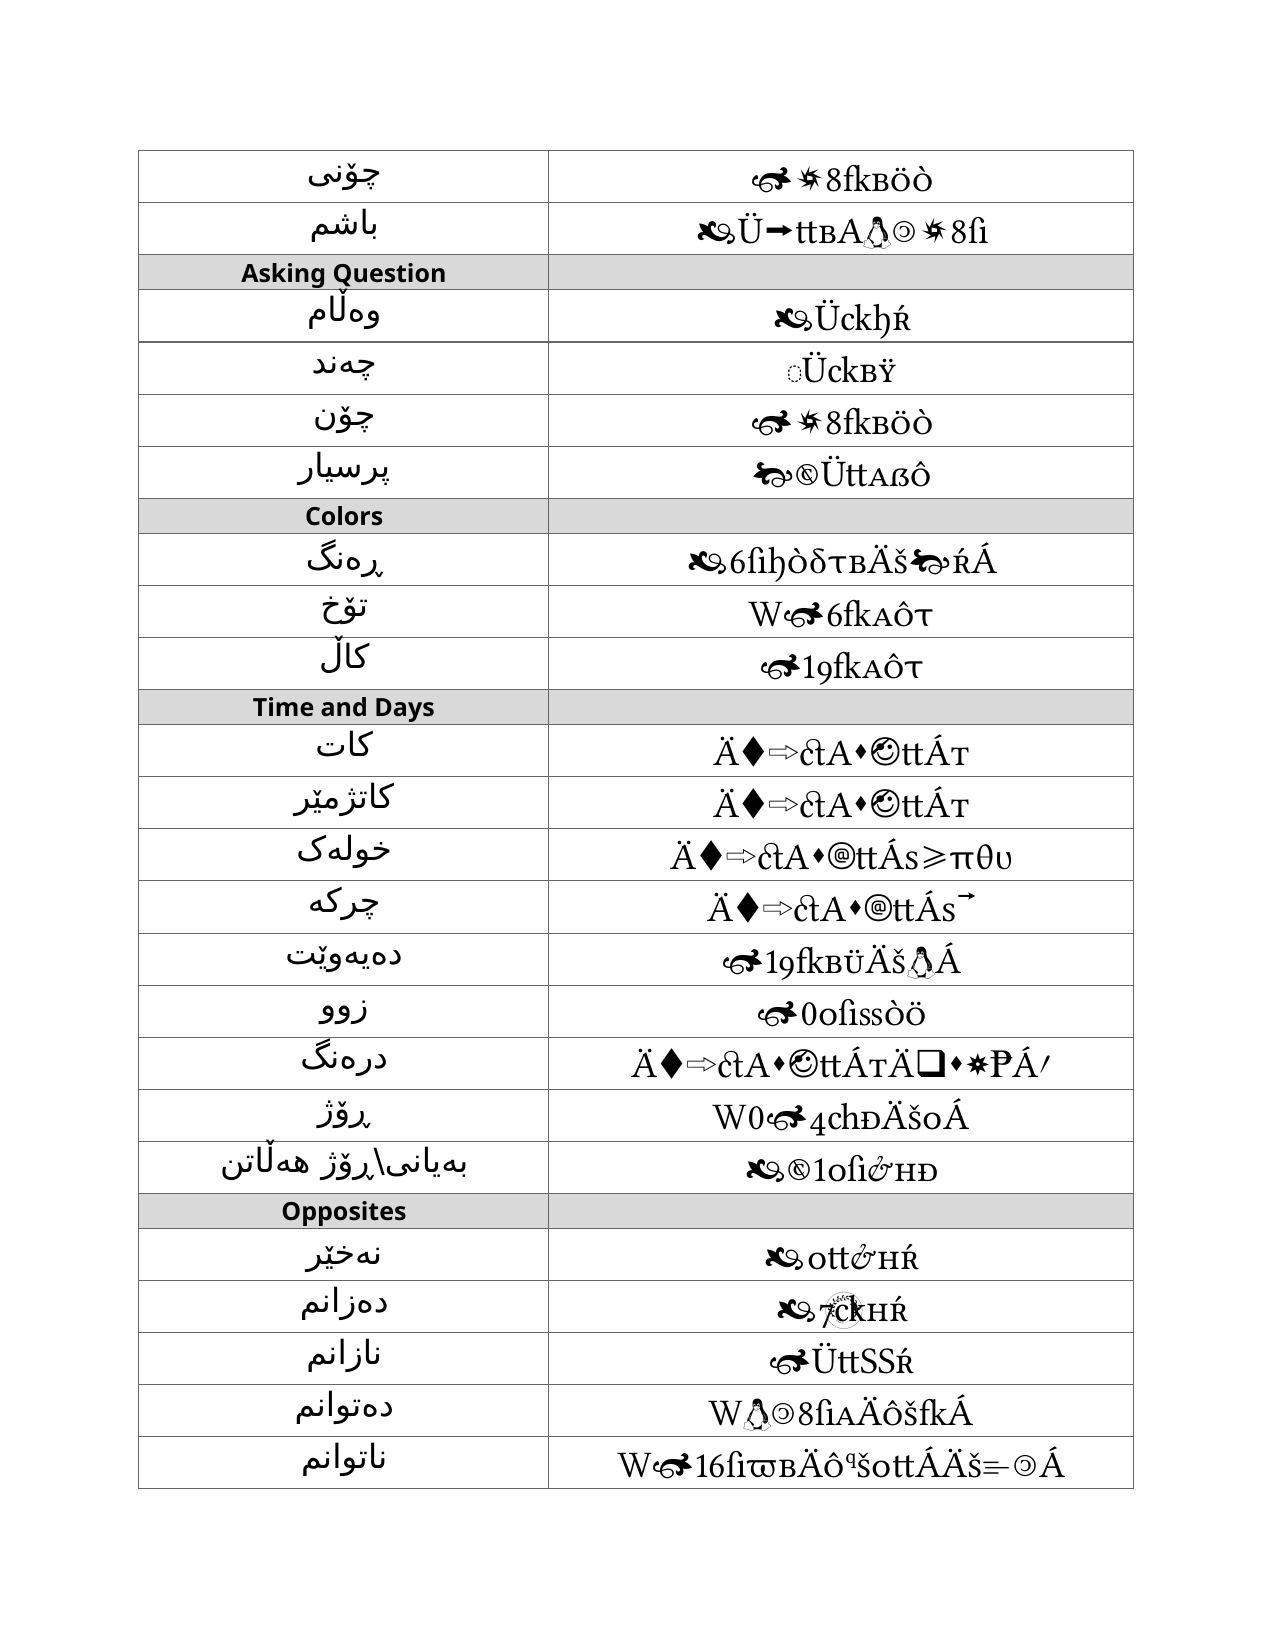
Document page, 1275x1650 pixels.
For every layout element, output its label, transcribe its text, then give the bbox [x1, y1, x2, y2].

table_cell  [549, 881, 1133, 932]
table_cell درەنگ [139, 1038, 548, 1089]
table_cell پرسیار [139, 447, 548, 498]
table_cell چۆن [139, 395, 548, 446]
table_cell  [549, 1229, 1133, 1280]
table_cell  [549, 1281, 1133, 1332]
table_cell دەتوانم [139, 1385, 548, 1436]
table_cell چەند [139, 343, 548, 393]
table_cell [549, 690, 1133, 724]
table_cell چۆنی [139, 151, 548, 202]
table_cell ڕەنگ [139, 534, 548, 585]
table_cell تۆخ [139, 586, 548, 637]
table_cell خولەک [139, 829, 548, 880]
table_cell دەزانم [139, 1281, 548, 1332]
table_cell  [549, 447, 1133, 498]
table_cell Opposites [139, 1194, 548, 1228]
table_cell [549, 255, 1133, 289]
table_cell  [549, 1385, 1133, 1436]
table_cell  [549, 986, 1133, 1037]
table_cell وەڵام [139, 290, 548, 341]
table_cell  [549, 934, 1133, 984]
table_cell  [549, 151, 1133, 202]
table_cell  [549, 586, 1133, 637]
table_cell  [549, 1090, 1133, 1141]
table_cell Asking Question [139, 255, 548, 289]
table_cell  [549, 1437, 1133, 1488]
table_cell  [549, 343, 1133, 393]
table_cell [549, 1194, 1133, 1228]
table_cell ناتوانم [139, 1437, 548, 1488]
table_cell زوو [139, 986, 548, 1037]
table_cell  [549, 395, 1133, 446]
table_cell کات [139, 725, 548, 776]
table_cell  [549, 1142, 1133, 1193]
table_cell  [549, 725, 1133, 776]
table_cell ڕۆژ [139, 1090, 548, 1141]
table_cell نازانم [139, 1333, 548, 1384]
table_cell Colors [139, 499, 548, 533]
table_cell Time and Days [139, 690, 548, 724]
table_cell  [549, 203, 1133, 254]
table_cell  [549, 777, 1133, 828]
table_cell دەیەوێت [139, 934, 548, 984]
table_cell  [549, 829, 1133, 880]
table_cell  [549, 1038, 1133, 1089]
table_cell  [549, 638, 1133, 689]
table_cell چرکە [139, 881, 548, 932]
table_cell  [549, 290, 1133, 341]
table_cell [549, 499, 1133, 533]
table_cell کاڵ [139, 638, 548, 689]
table_cell کاتژمێر [139, 777, 548, 828]
table_cell  [549, 534, 1133, 585]
table_cell نەخێر [139, 1229, 548, 1280]
table_cell  [549, 1333, 1133, 1384]
table_cell باشم [139, 203, 548, 254]
table_cell بەیانی\ڕۆژ هەڵاتن [139, 1142, 548, 1193]
